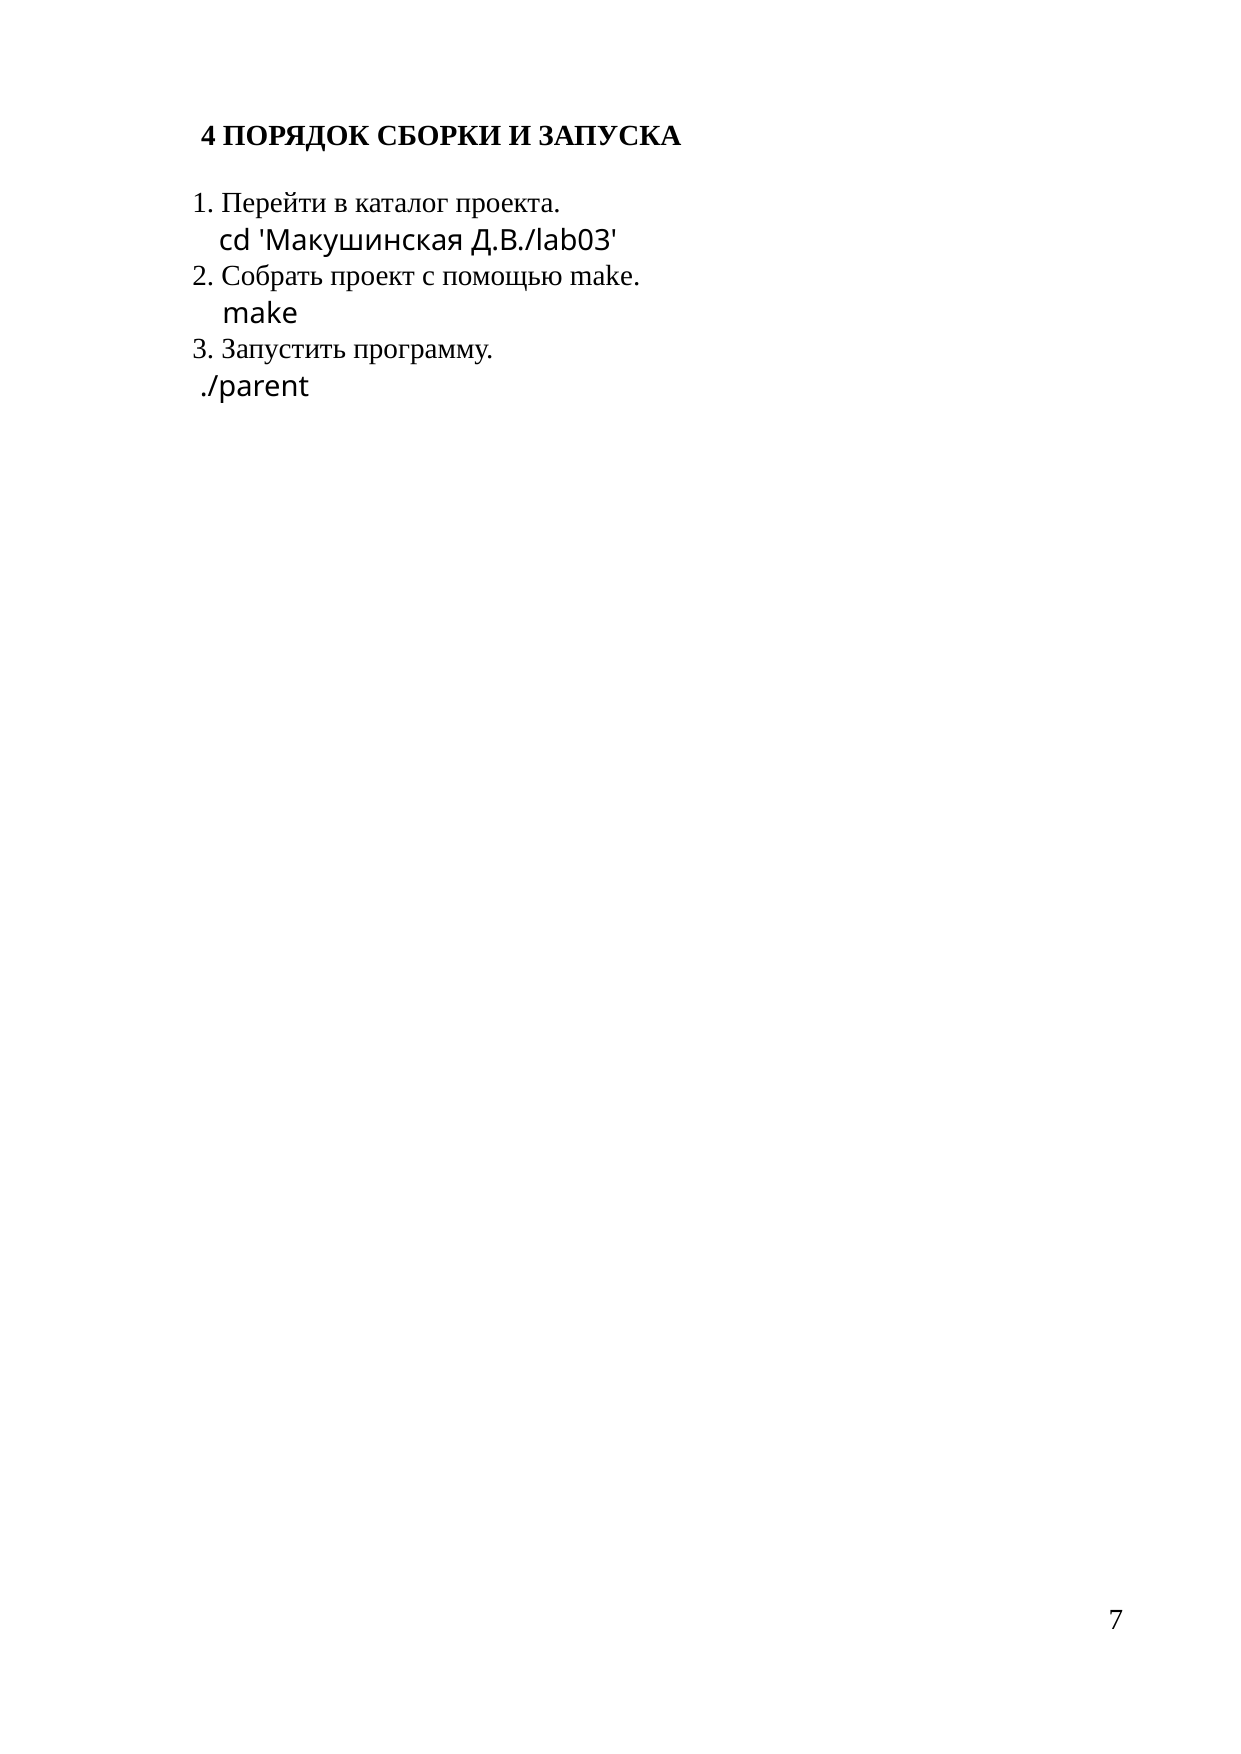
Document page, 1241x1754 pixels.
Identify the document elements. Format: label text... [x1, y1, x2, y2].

text 4 ПОРЯДОК СБОРКИ И ЗАПУСКА [118, 118, 1128, 152]
text 2. Собрать проект с помощью make. [118, 258, 1128, 292]
text 3. Запустить программу. [118, 332, 1128, 365]
text make [118, 292, 1128, 332]
text ./parent [118, 365, 1128, 405]
text cd 'Макушинская Д.В./lab03' [118, 219, 1128, 258]
text 1. Перейти в каталог проекта. [118, 185, 1128, 219]
